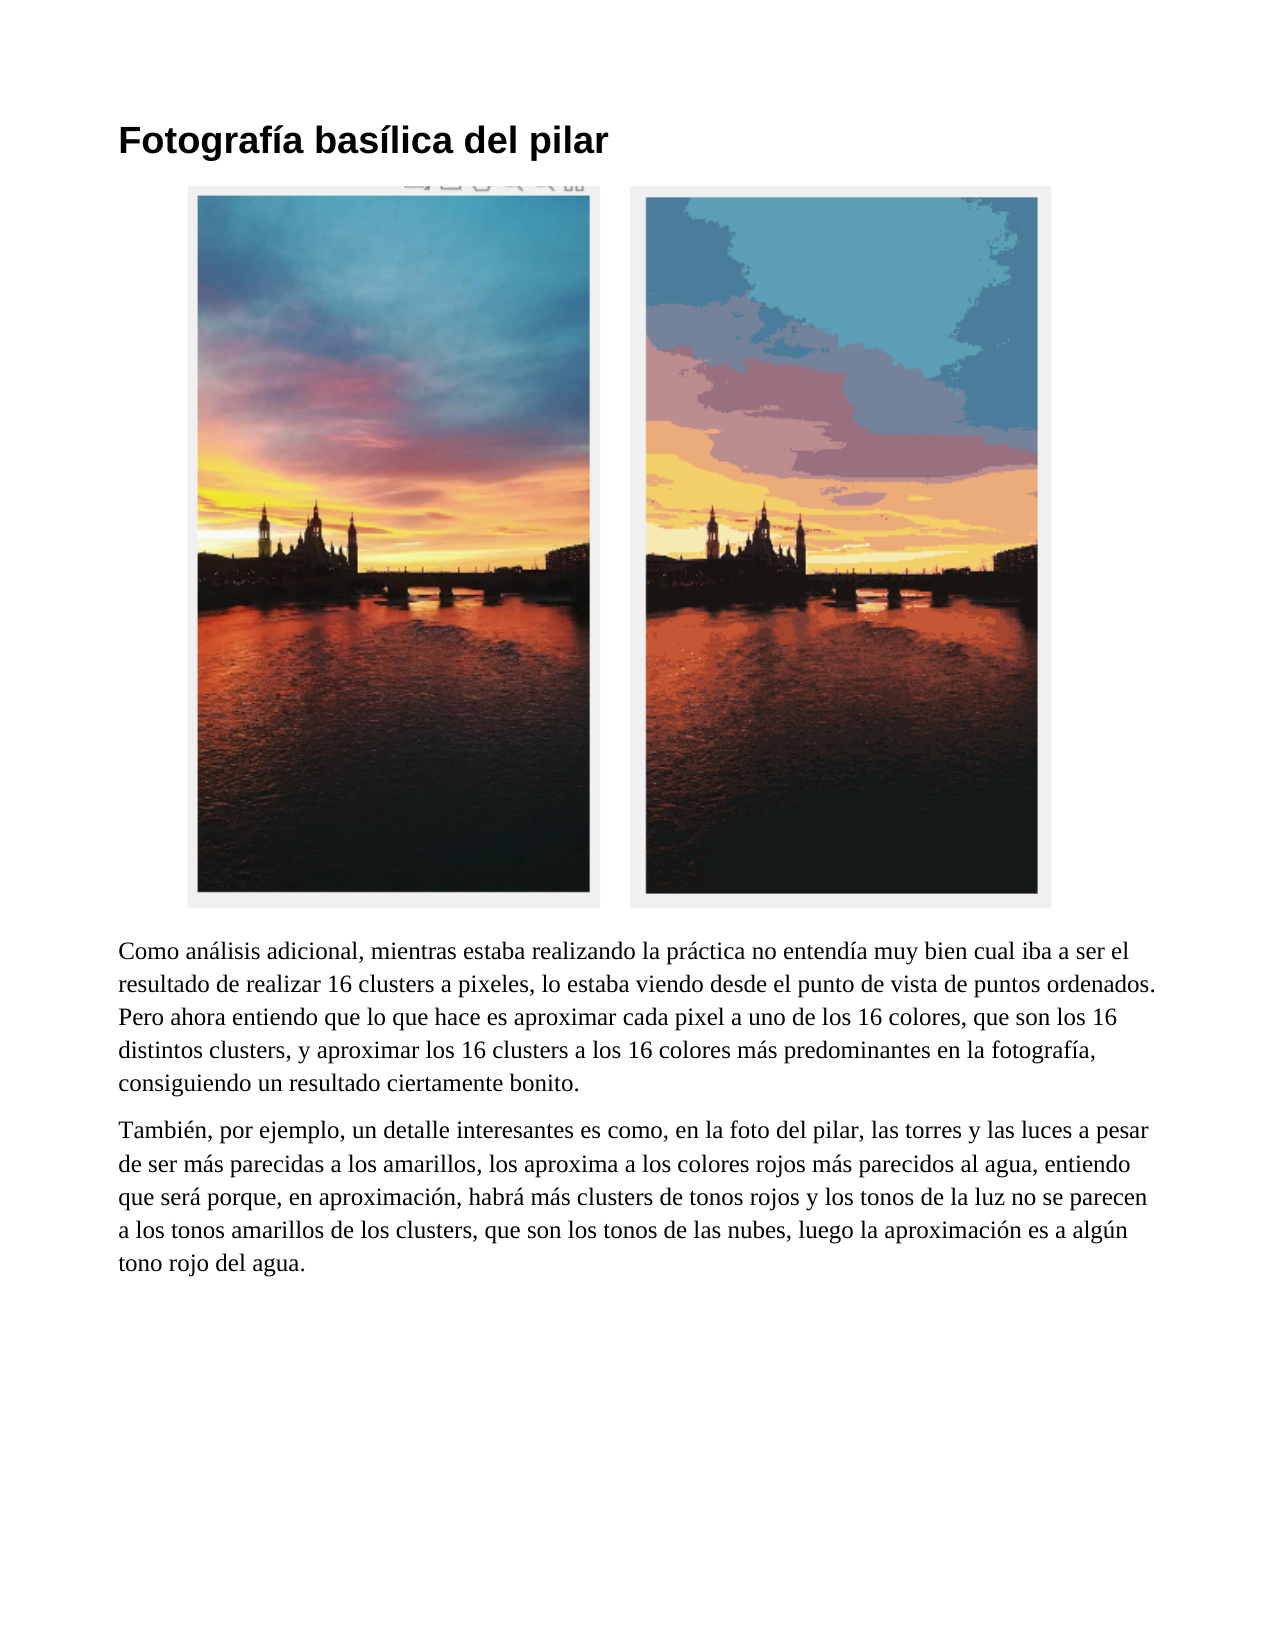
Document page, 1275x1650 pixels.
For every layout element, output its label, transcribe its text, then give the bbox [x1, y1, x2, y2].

text También, por ejemplo, un detalle interesantes es como, en la foto del pilar, las torres y las luces a pesar de ser más parecidas a los amarillos, los aproxima a los colores rojos más parecidos al agua, entiendo que será porque, en aproximación, habrá más clusters de tonos rojos y los tonos de la luz no se parecen a los tonos amarillos de los clusters, que son los tonos de las nubes, luego la aproximación es a algún tono rojo del agua. [118, 1116, 1157, 1276]
picture [629, 186, 1052, 908]
subtitle Fotografía basílica del pilar [118, 118, 1157, 162]
text Como análisis adicional, mientras estaba realizando la práctica no entendía muy bien cual iba a ser el resultado de realizar 16 clusters a pixeles, lo estaba viendo desde el punto de vista de puntos ordenados. Pero ahora entiendo que lo que hace es aproximar cada pixel a uno de los 16 colores, que son los 16 distintos clusters, y aproximar los 16 clusters a los 16 colores más predominantes en la fotografía, consiguiendo un resultado ciertamente bonito. [118, 936, 1157, 1097]
picture [187, 186, 600, 908]
